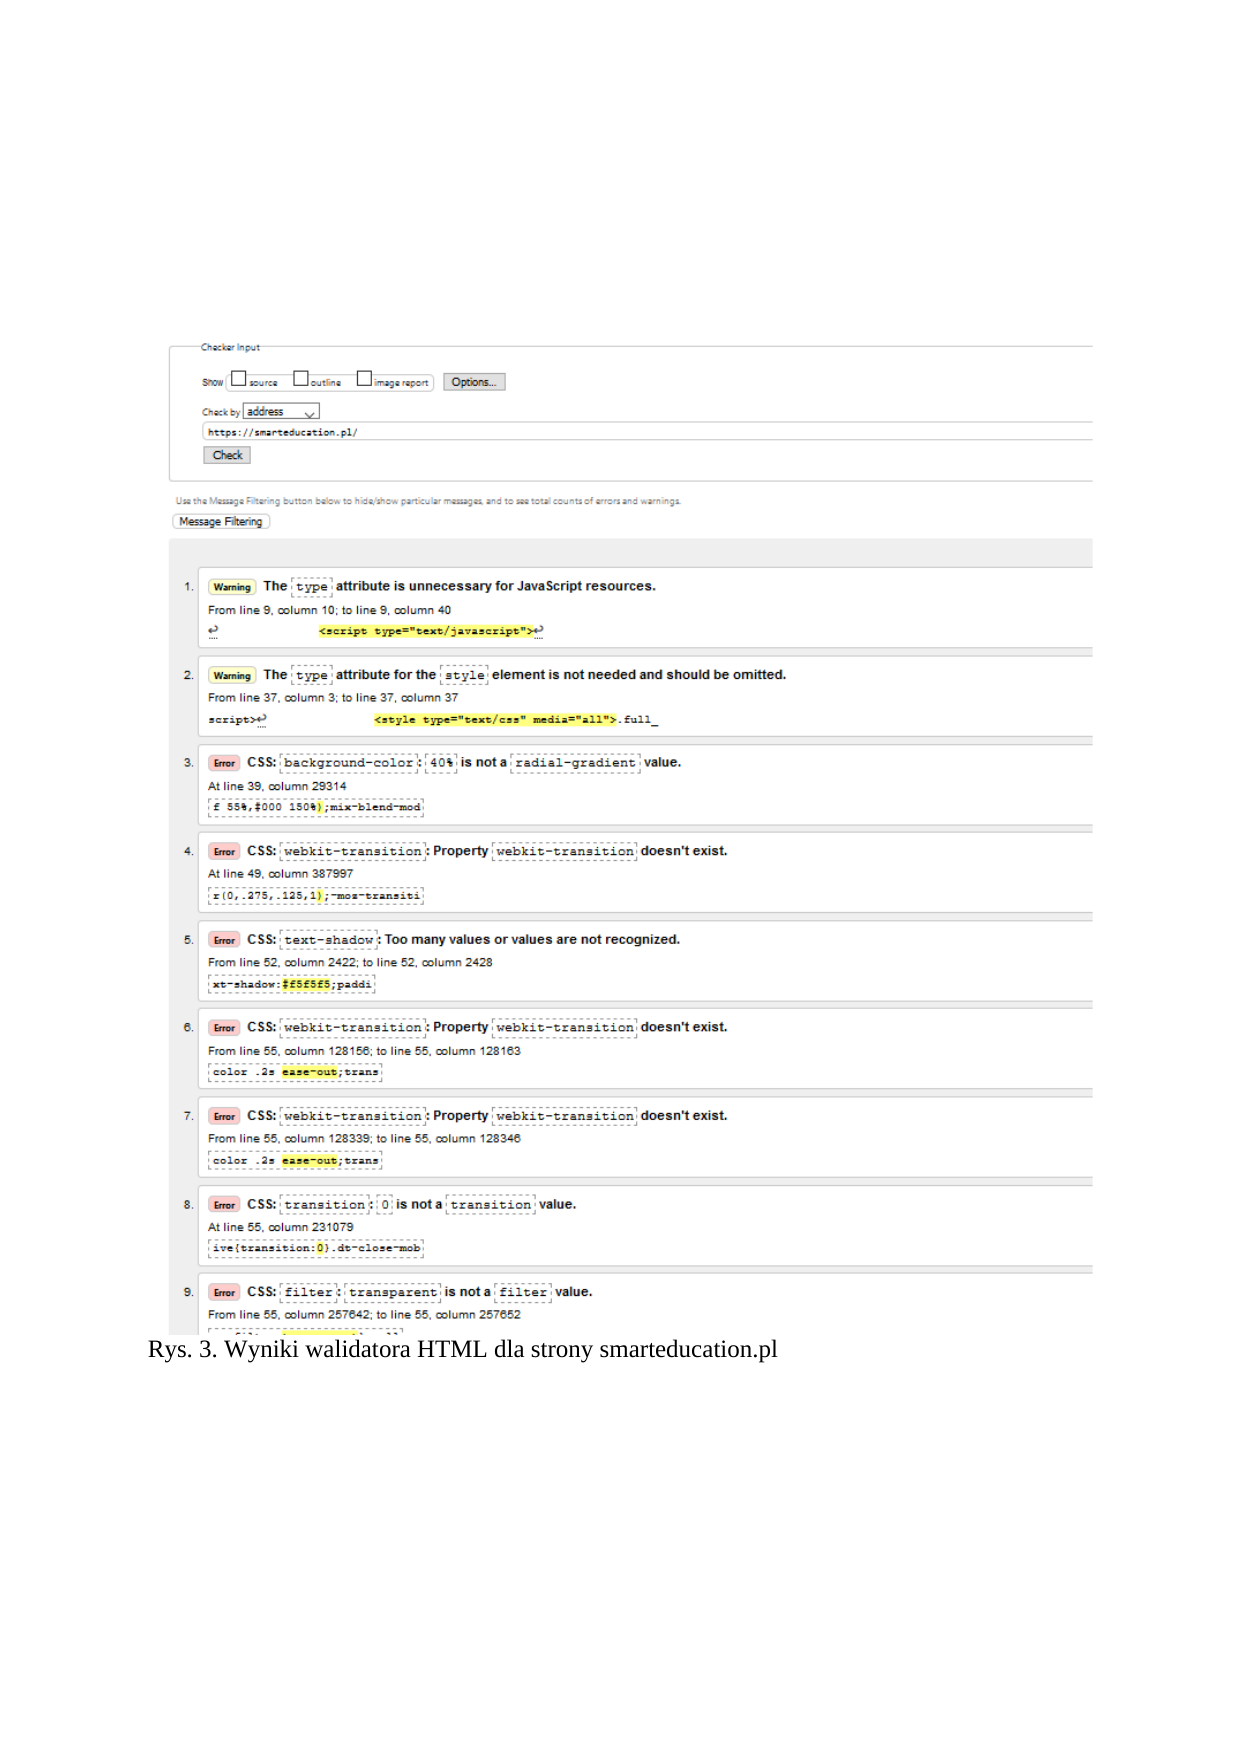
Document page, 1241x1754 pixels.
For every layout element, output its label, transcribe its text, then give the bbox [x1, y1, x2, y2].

text [148, 309, 1093, 333]
picture [147, 333, 1093, 1335]
text Rys. 3. Wyniki walidatora HTML dla strony smarteducation.pl [148, 1335, 1093, 1363]
